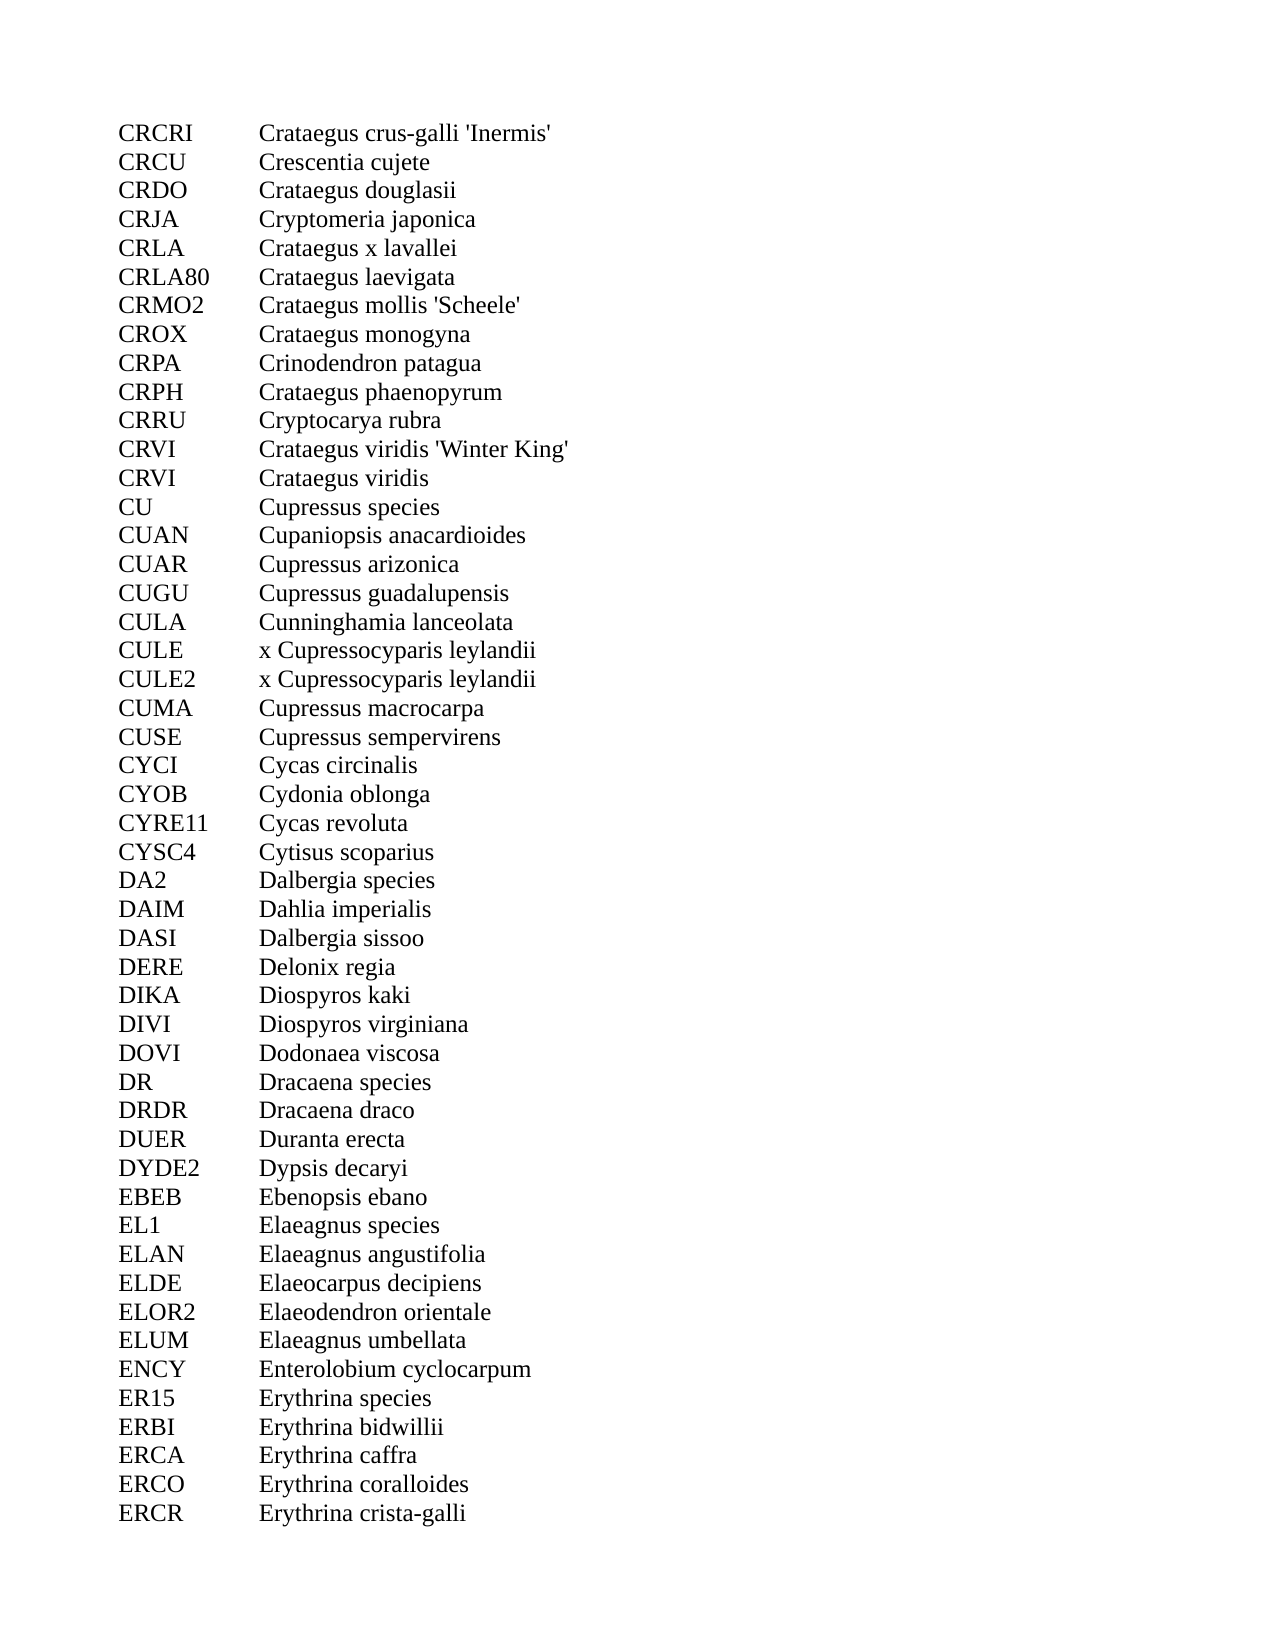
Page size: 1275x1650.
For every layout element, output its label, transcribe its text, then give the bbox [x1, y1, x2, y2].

table_cell Cupaniopsis anacardioides [256, 521, 692, 549]
table_cell Crataegus douglasii [256, 176, 692, 204]
table_cell DASI [115, 923, 256, 952]
table_cell Cupressus sempervirens [256, 722, 692, 751]
table_cell DERE [115, 952, 256, 981]
table_cell CRVI [115, 434, 256, 463]
table_cell CUAN [115, 521, 256, 549]
table_cell Cycas revoluta [256, 808, 692, 837]
table_cell CRMO2 [115, 291, 256, 319]
table_cell ENCY [115, 1354, 256, 1383]
table_cell Cydonia oblonga [256, 779, 692, 808]
table_cell CRLA [115, 233, 256, 262]
table_cell Cupressus arizonica [256, 549, 692, 578]
table_cell Dahlia imperialis [256, 894, 692, 923]
table_cell ERCA [115, 1441, 256, 1469]
table_cell ERBI [115, 1412, 256, 1441]
table_cell CULE [115, 636, 256, 664]
table_cell CYOB [115, 779, 256, 808]
table_cell CUGU [115, 578, 256, 607]
table_cell Elaeagnus species [256, 1211, 692, 1239]
table_cell Crataegus x lavallei [256, 233, 692, 262]
table_cell CUAR [115, 549, 256, 578]
table_cell Cupressus macrocarpa [256, 693, 692, 722]
table_cell Crataegus mollis 'Scheele' [256, 291, 692, 319]
table_cell x Cupressocyparis leylandii [256, 636, 692, 664]
table_cell Crataegus laevigata [256, 262, 692, 291]
table_cell CYCI [115, 751, 256, 779]
table_cell Cytisus scoparius [256, 837, 692, 866]
table_cell Dalbergia species [256, 866, 692, 894]
table_cell Cryptocarya rubra [256, 406, 692, 434]
table_cell EL1 [115, 1211, 256, 1239]
table_cell CRPA [115, 348, 256, 377]
table_cell CRJA [115, 204, 256, 233]
table_cell ELUM [115, 1326, 256, 1354]
table_cell Dalbergia sissoo [256, 923, 692, 952]
table_cell Enterolobium cyclocarpum [256, 1354, 692, 1383]
table_cell CRRU [115, 406, 256, 434]
table_cell CROX [115, 319, 256, 348]
table_cell CU [115, 492, 256, 521]
table_cell Elaeagnus umbellata [256, 1326, 692, 1354]
table_cell Dracaena draco [256, 1096, 692, 1124]
table_cell ELOR2 [115, 1297, 256, 1326]
table_cell CULE2 [115, 664, 256, 693]
table_cell Cryptomeria japonica [256, 204, 692, 233]
table_cell CRCRI [115, 118, 256, 147]
table_cell CRVI [115, 463, 256, 492]
table_cell DIKA [115, 981, 256, 1009]
table_cell Crinodendron patagua [256, 348, 692, 377]
table_cell Diospyros virginiana [256, 1009, 692, 1038]
table_cell CUSE [115, 722, 256, 751]
table_cell ELAN [115, 1239, 256, 1268]
table_cell Dracaena species [256, 1067, 692, 1096]
table_cell Crataegus monogyna [256, 319, 692, 348]
table_cell Erythrina caffra [256, 1441, 692, 1469]
table_cell DOVI [115, 1038, 256, 1067]
table_cell Ebenopsis ebano [256, 1182, 692, 1211]
table_cell Cupressus species [256, 492, 692, 521]
table_cell Crataegus viridis 'Winter King' [256, 434, 692, 463]
table_cell Delonix regia [256, 952, 692, 981]
table_cell Elaeocarpus decipiens [256, 1268, 692, 1297]
table_cell Elaeagnus angustifolia [256, 1239, 692, 1268]
table_cell CULA [115, 607, 256, 636]
table_cell x Cupressocyparis leylandii [256, 664, 692, 693]
table_cell CUMA [115, 693, 256, 722]
table_cell Erythrina bidwillii [256, 1412, 692, 1441]
table_cell Erythrina coralloides [256, 1469, 692, 1498]
table_cell ERCR [115, 1498, 256, 1527]
table_cell CRDO [115, 176, 256, 204]
table_cell Erythrina crista-galli [256, 1498, 692, 1527]
table_cell ERCO [115, 1469, 256, 1498]
table_cell Duranta erecta [256, 1124, 692, 1153]
table_cell Elaeodendron orientale [256, 1297, 692, 1326]
table_cell Crataegus crus-galli 'Inermis' [256, 118, 692, 147]
table_cell DUER [115, 1124, 256, 1153]
table_cell DRDR [115, 1096, 256, 1124]
table_cell CRCU [115, 147, 256, 176]
table_cell EBEB [115, 1182, 256, 1211]
table_cell Diospyros kaki [256, 981, 692, 1009]
table_cell ELDE [115, 1268, 256, 1297]
table_cell Dodonaea viscosa [256, 1038, 692, 1067]
table_cell DR [115, 1067, 256, 1096]
table_cell Cycas circinalis [256, 751, 692, 779]
table_cell CYSC4 [115, 837, 256, 866]
table_cell DA2 [115, 866, 256, 894]
table_cell Cupressus guadalupensis [256, 578, 692, 607]
table_cell Crataegus phaenopyrum [256, 377, 692, 406]
table_cell Dypsis decaryi [256, 1153, 692, 1182]
table_cell DYDE2 [115, 1153, 256, 1182]
table_cell Cunninghamia lanceolata [256, 607, 692, 636]
table_cell ER15 [115, 1383, 256, 1412]
table_cell CRPH [115, 377, 256, 406]
table_cell CYRE11 [115, 808, 256, 837]
table_cell CRLA80 [115, 262, 256, 291]
table_cell Erythrina species [256, 1383, 692, 1412]
table_cell Crataegus viridis [256, 463, 692, 492]
table_cell DAIM [115, 894, 256, 923]
table_cell DIVI [115, 1009, 256, 1038]
table_cell Crescentia cujete [256, 147, 692, 176]
